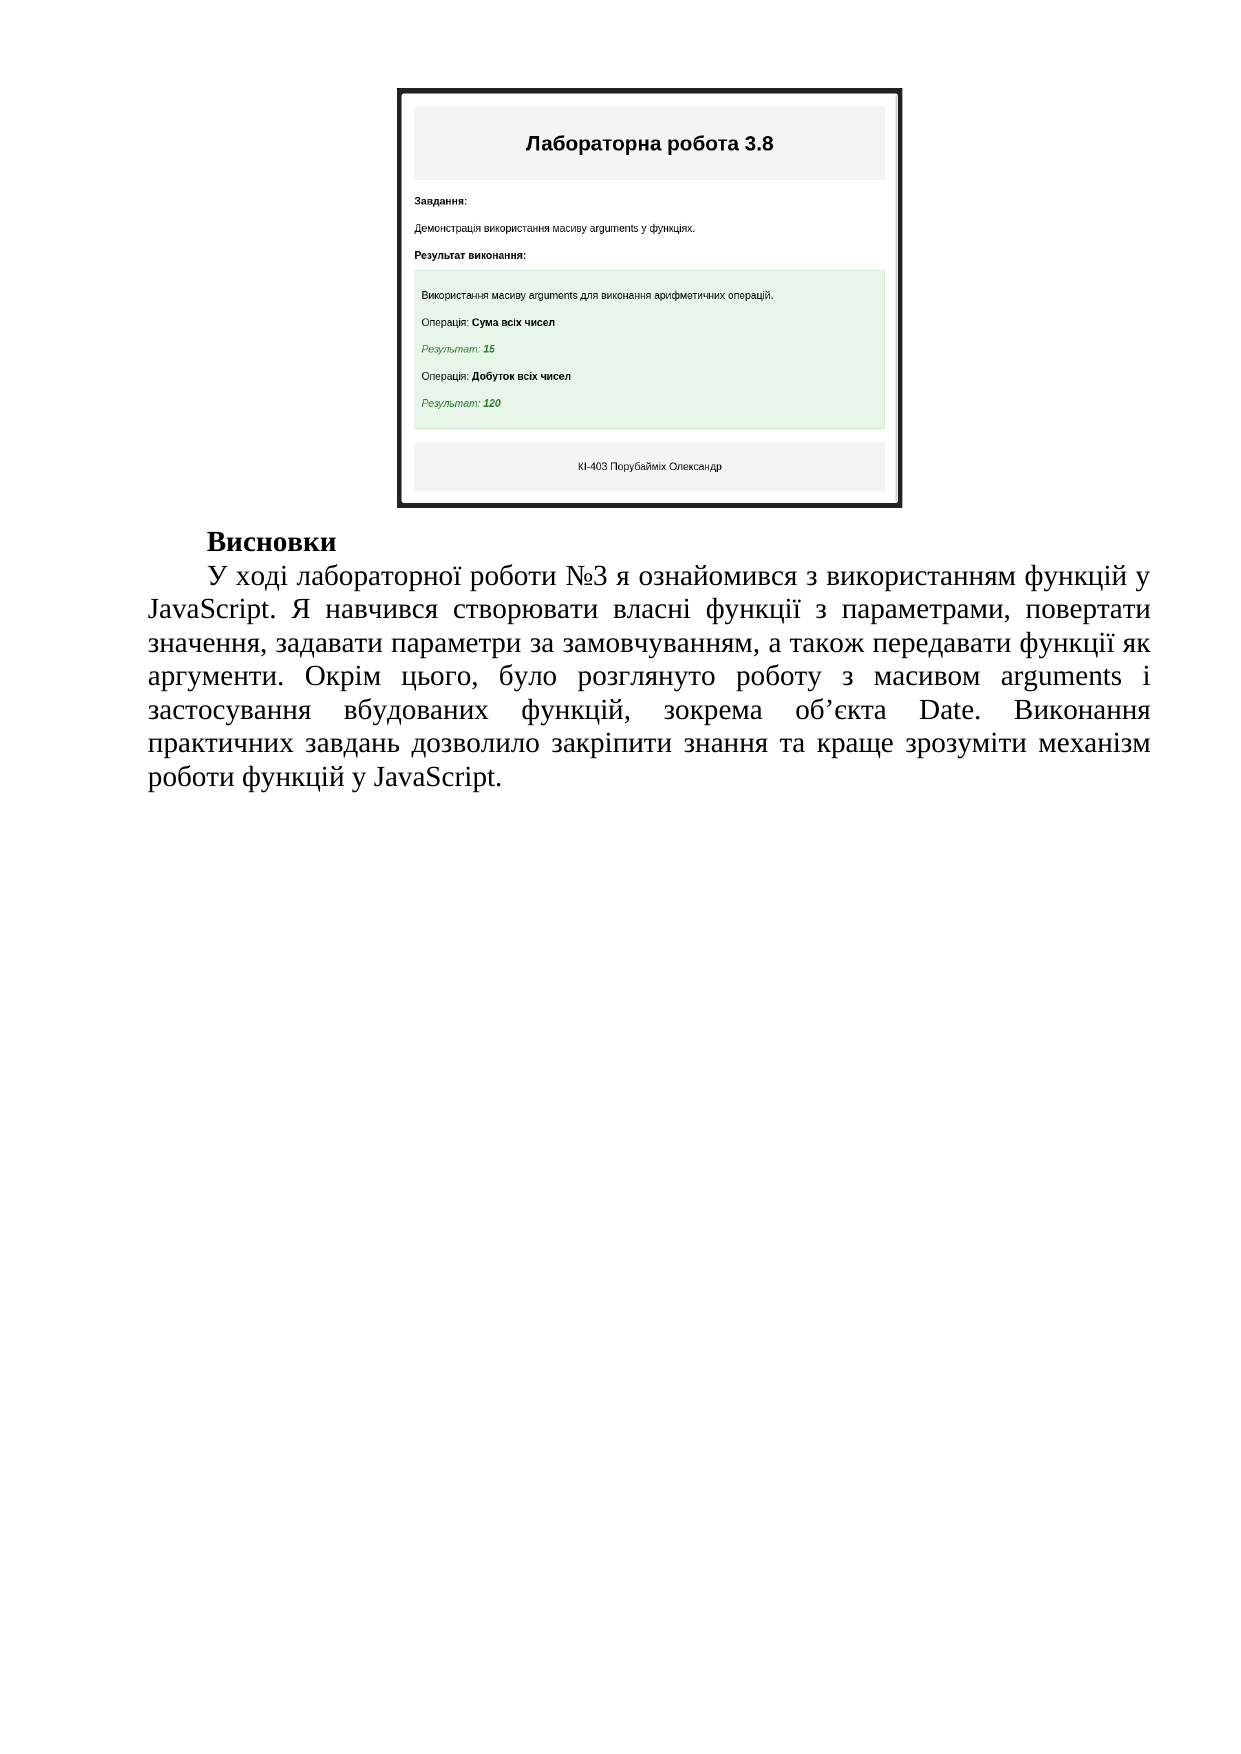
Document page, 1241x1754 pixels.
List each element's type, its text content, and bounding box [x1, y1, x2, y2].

subtitle У ході лабораторної роботи №3 я ознайомився з використанням функцій у JavaScript. Я навчився створювати власні функції з параметрами, повертати значення, задавати параметри за замовчуванням, а також передавати функції як аргументи. Окрім цього, було розглянуто роботу з масивом arguments і застосування вбудованих функцій, зокрема об’єкта Date. Виконання практичних завдань дозволило закріпити знання та краще зрозуміти механізм роботи функцій у JavaScript. [148, 558, 1152, 793]
picture [397, 88, 903, 508]
subtitle Висновки [148, 524, 1152, 558]
